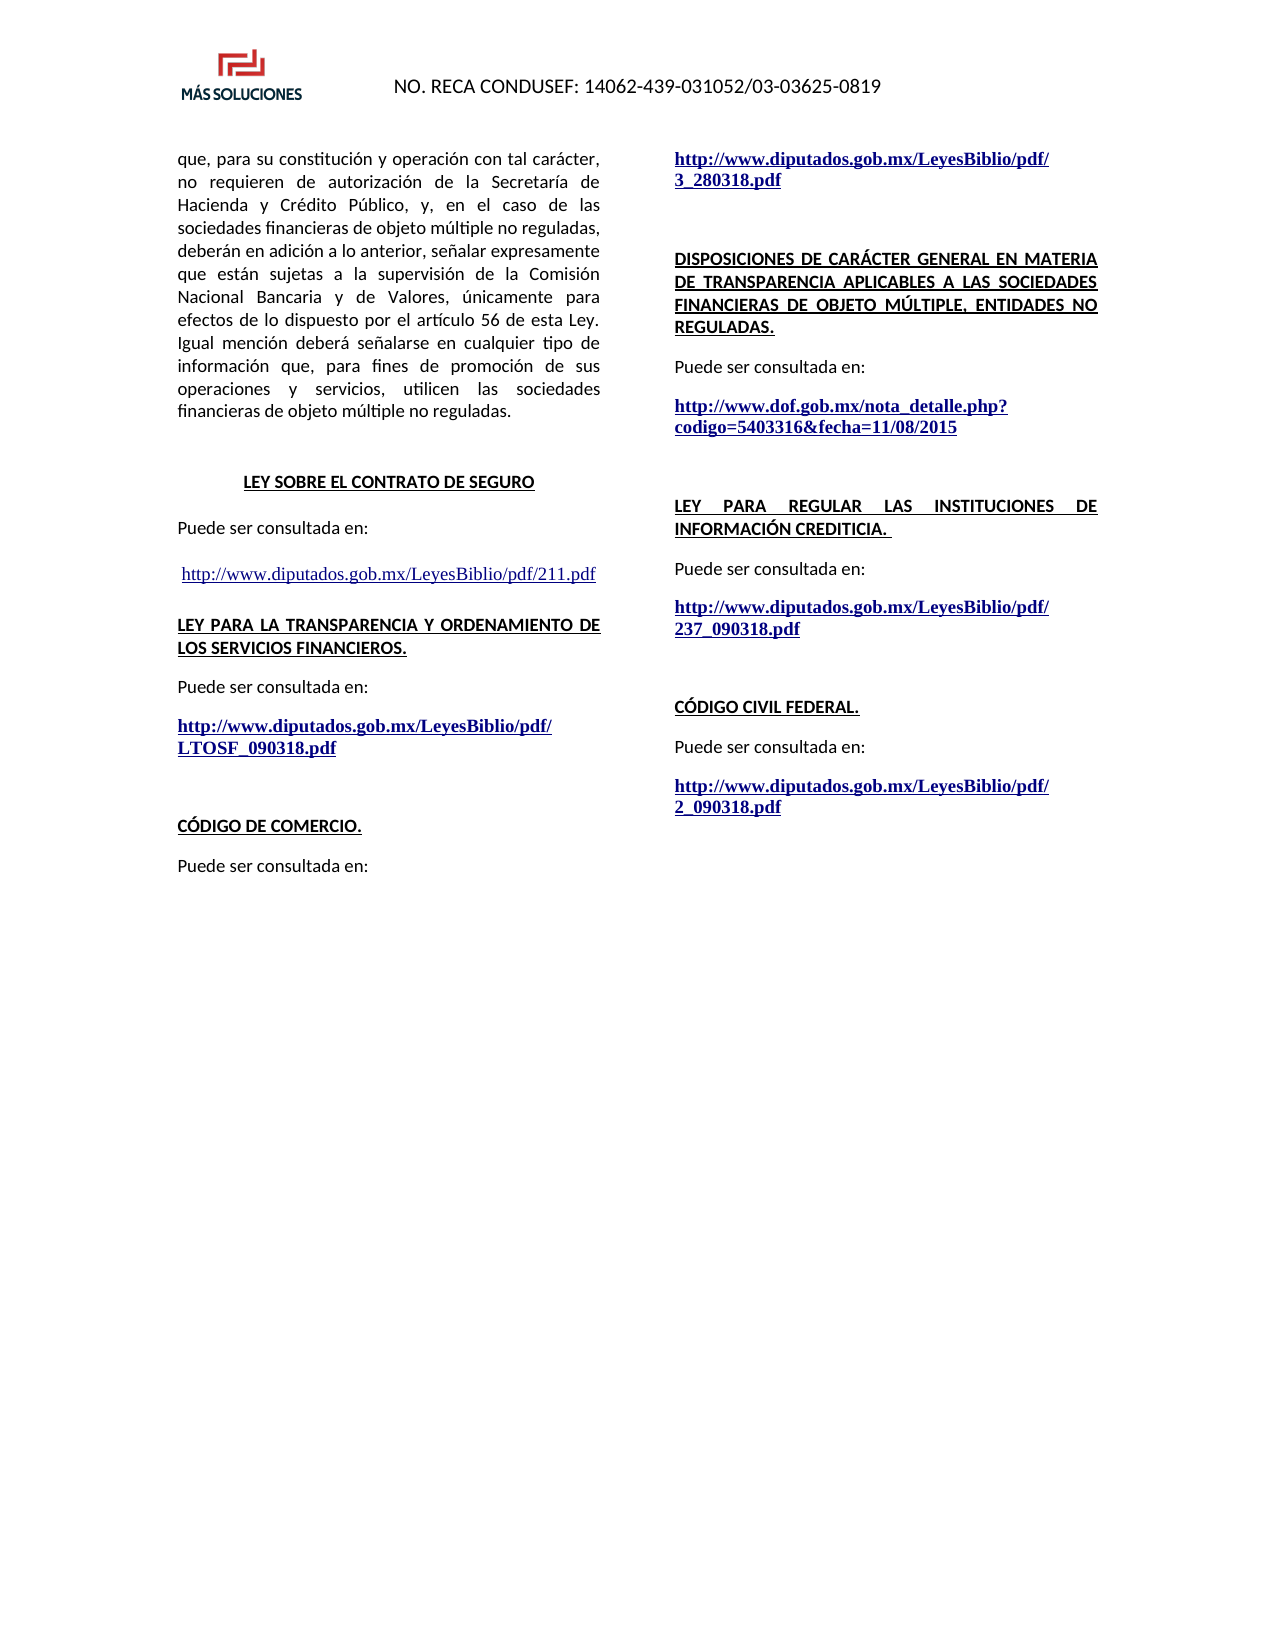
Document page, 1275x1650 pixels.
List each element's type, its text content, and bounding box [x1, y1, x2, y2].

text http://www.diputados.gob.mx/LeyesBiblio/pdf/237_090318.pdf [674, 596, 1098, 639]
text CÓDIGO CIVIL FEDERAL. [674, 696, 1098, 719]
text Puede ser consultada en: [177, 516, 601, 539]
text http://www.diputados.gob.mx/LeyesBiblio/pdf/2_090318.pdf [674, 775, 1098, 818]
text Puede ser consultada en: [674, 355, 1098, 378]
text Puede ser consultada en: [177, 854, 601, 877]
text DISPOSICIONES DE CARÁCTER GENERAL EN MATERIA [674, 247, 1098, 266]
text LOS SERVICIOS FINANCIEROS. [177, 634, 601, 659]
text LEY PARA LA TRANSPARENCIA Y ORDENAMIENTO DE [177, 613, 601, 633]
text LEY PARA REGULAR LAS INSTITUCIONES DE [674, 494, 1098, 514]
text INFORMACIÓN CREDITICIA. [674, 515, 1098, 540]
text Puede ser consultada en: [177, 676, 601, 698]
text FINANCIERAS DE OBJETO MÚLTIPLE, ENTIDADES NO [674, 290, 1098, 312]
text que, para su constitución y operación con tal carácter, no requieren de autorización de la Secretaría de Hacienda y Crédito Público, y, en el caso de las sociedades financieras de objeto múltiple no reguladas, deberán en adición a lo anterior, señalar expresamente que están sujetas a la supervisión de la Comisión Nacional Bancaria y de Valores, únicamente para efectos de lo dispuesto por el artículo 56 de esta Ley. Igual mención deberá señalarse en cualquier tipo de información que, para fines de promoción de sus operaciones y servicios, utilicen las sociedades financieras de objeto múltiple no reguladas. [177, 148, 601, 423]
text http://www.diputados.gob.mx/LeyesBiblio/pdf/LTOSF_090318.pdf [177, 715, 601, 758]
text REGULADAS. [674, 313, 1098, 339]
text Puede ser consultada en: [674, 735, 1098, 758]
text http://www.diputados.gob.mx/LeyesBiblio/pdf/211.pdf [177, 562, 601, 585]
text CÓDIGO DE COMERCIO. [177, 814, 601, 837]
text Puede ser consultada en: [674, 557, 1098, 580]
text LEY SOBRE EL CONTRATO DE SEGURO [177, 471, 601, 493]
text http://www.dof.gob.mx/nota_detalle.php?codigo=5403316&fecha=11/08/2015 [674, 395, 1098, 438]
text http://www.diputados.gob.mx/LeyesBiblio/pdf/3_280318.pdf [674, 148, 1098, 191]
text DE TRANSPARENCIA APLICABLES A LAS SOCIEDADES [674, 267, 1098, 289]
